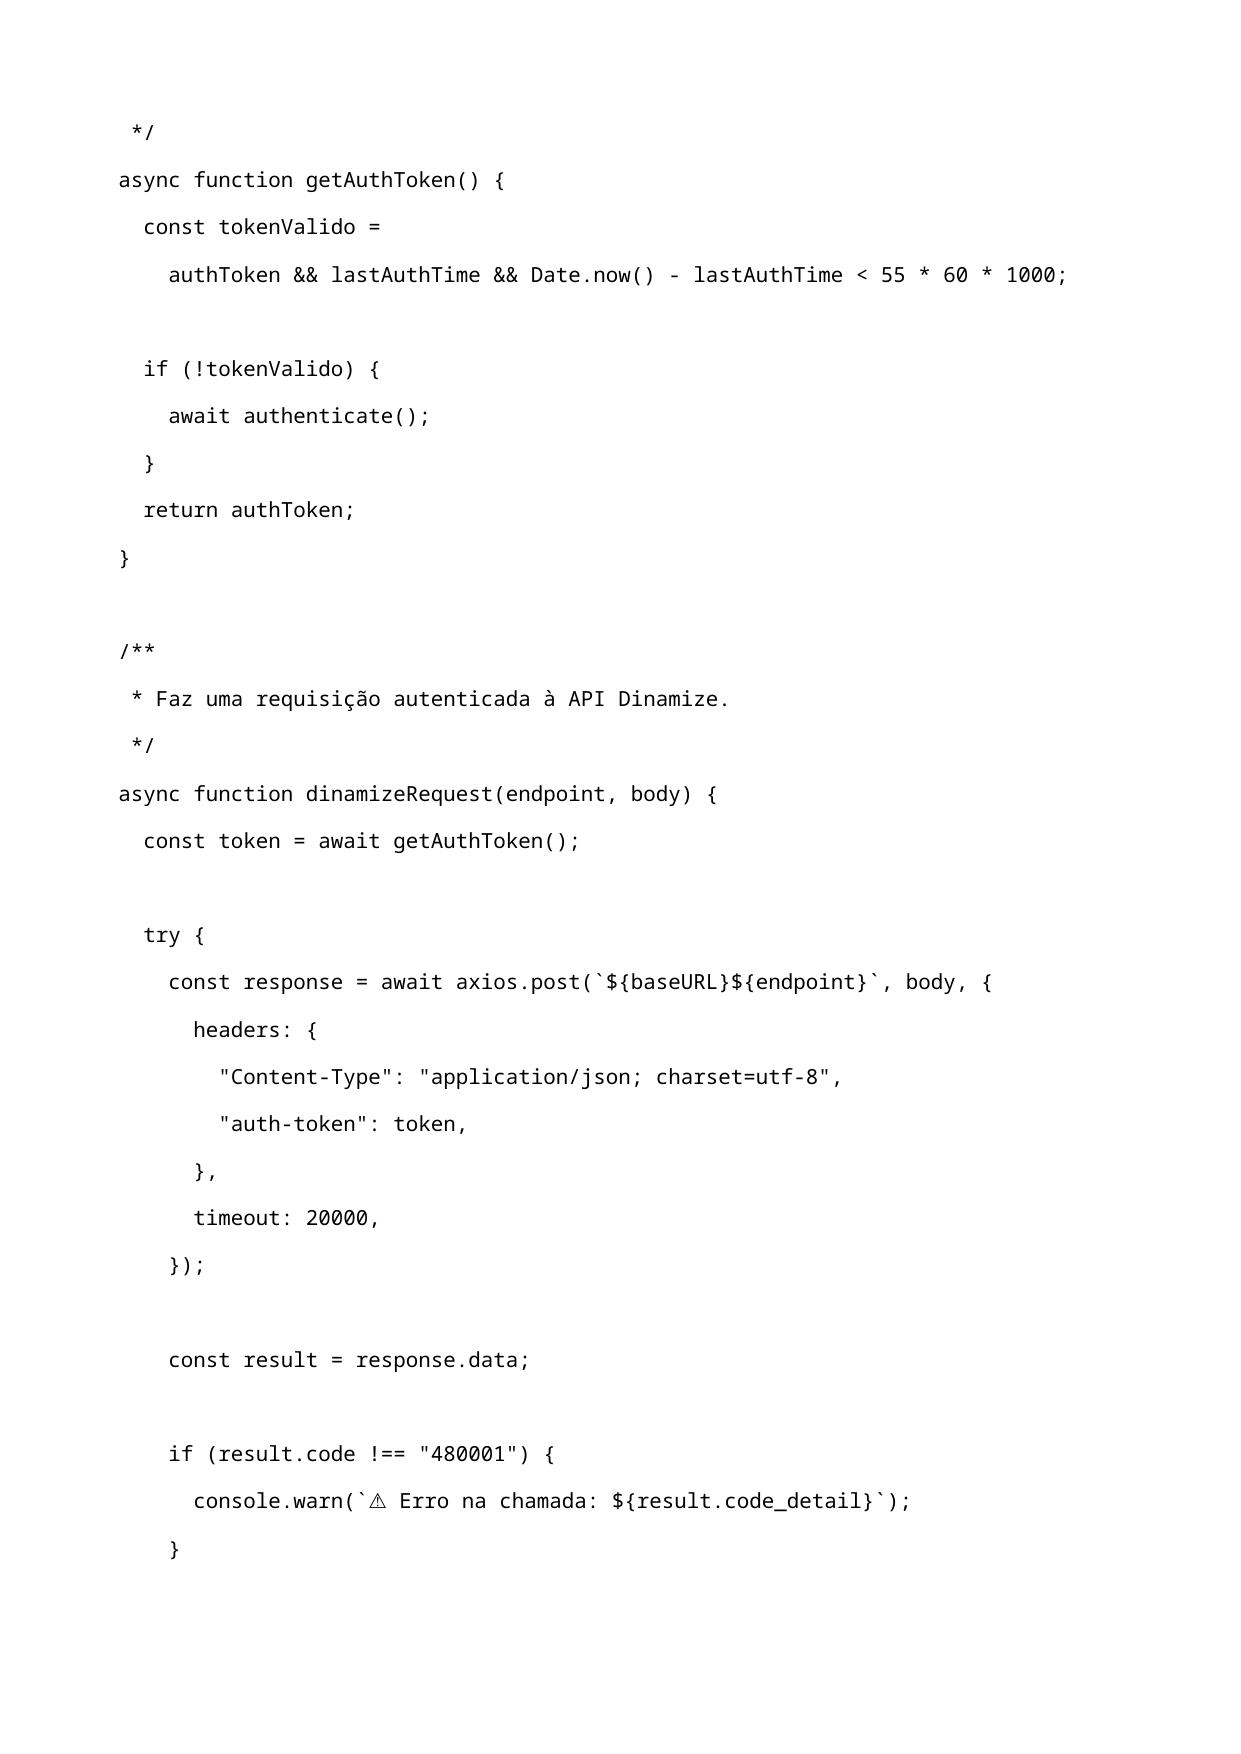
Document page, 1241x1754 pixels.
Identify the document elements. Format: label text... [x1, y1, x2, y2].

text headers: { [118, 1015, 1122, 1043]
text */ [118, 732, 1122, 760]
text const tokenValido = [118, 212, 1122, 241]
text const result = response.data; [118, 1345, 1122, 1373]
text if (!tokenValido) { [118, 354, 1122, 382]
text /** [118, 637, 1122, 666]
text if (result.code !== "480001") { [118, 1439, 1122, 1468]
text * Faz uma requisição autenticada à API Dinamize. [118, 684, 1122, 713]
text try { [118, 920, 1122, 949]
text authToken && lastAuthTime && Date.now() - lastAuthTime < 55 * 60 * 1000; [118, 260, 1122, 288]
text await authenticate(); [118, 401, 1122, 430]
text return authToken; [118, 496, 1122, 524]
text async function getAuthToken() { [118, 165, 1122, 194]
text const response = await axios.post(`${baseURL}${endpoint}`, body, { [118, 967, 1122, 996]
text }); [118, 1251, 1122, 1279]
text "Content-Type": "application/json; charset=utf-8", [118, 1062, 1122, 1090]
text } [118, 1534, 1122, 1562]
text */ [118, 118, 1122, 147]
text "auth-token": token, [118, 1109, 1122, 1137]
text const token = await getAuthToken(); [118, 826, 1122, 854]
text async function dinamizeRequest(endpoint, body) { [118, 779, 1122, 807]
text } [118, 448, 1122, 477]
text console.warn(`⚠️ Erro na chamada: ${result.code_detail}`); [118, 1487, 1122, 1515]
text } [118, 543, 1122, 571]
text }, [118, 1156, 1122, 1185]
text timeout: 20000, [118, 1203, 1122, 1232]
